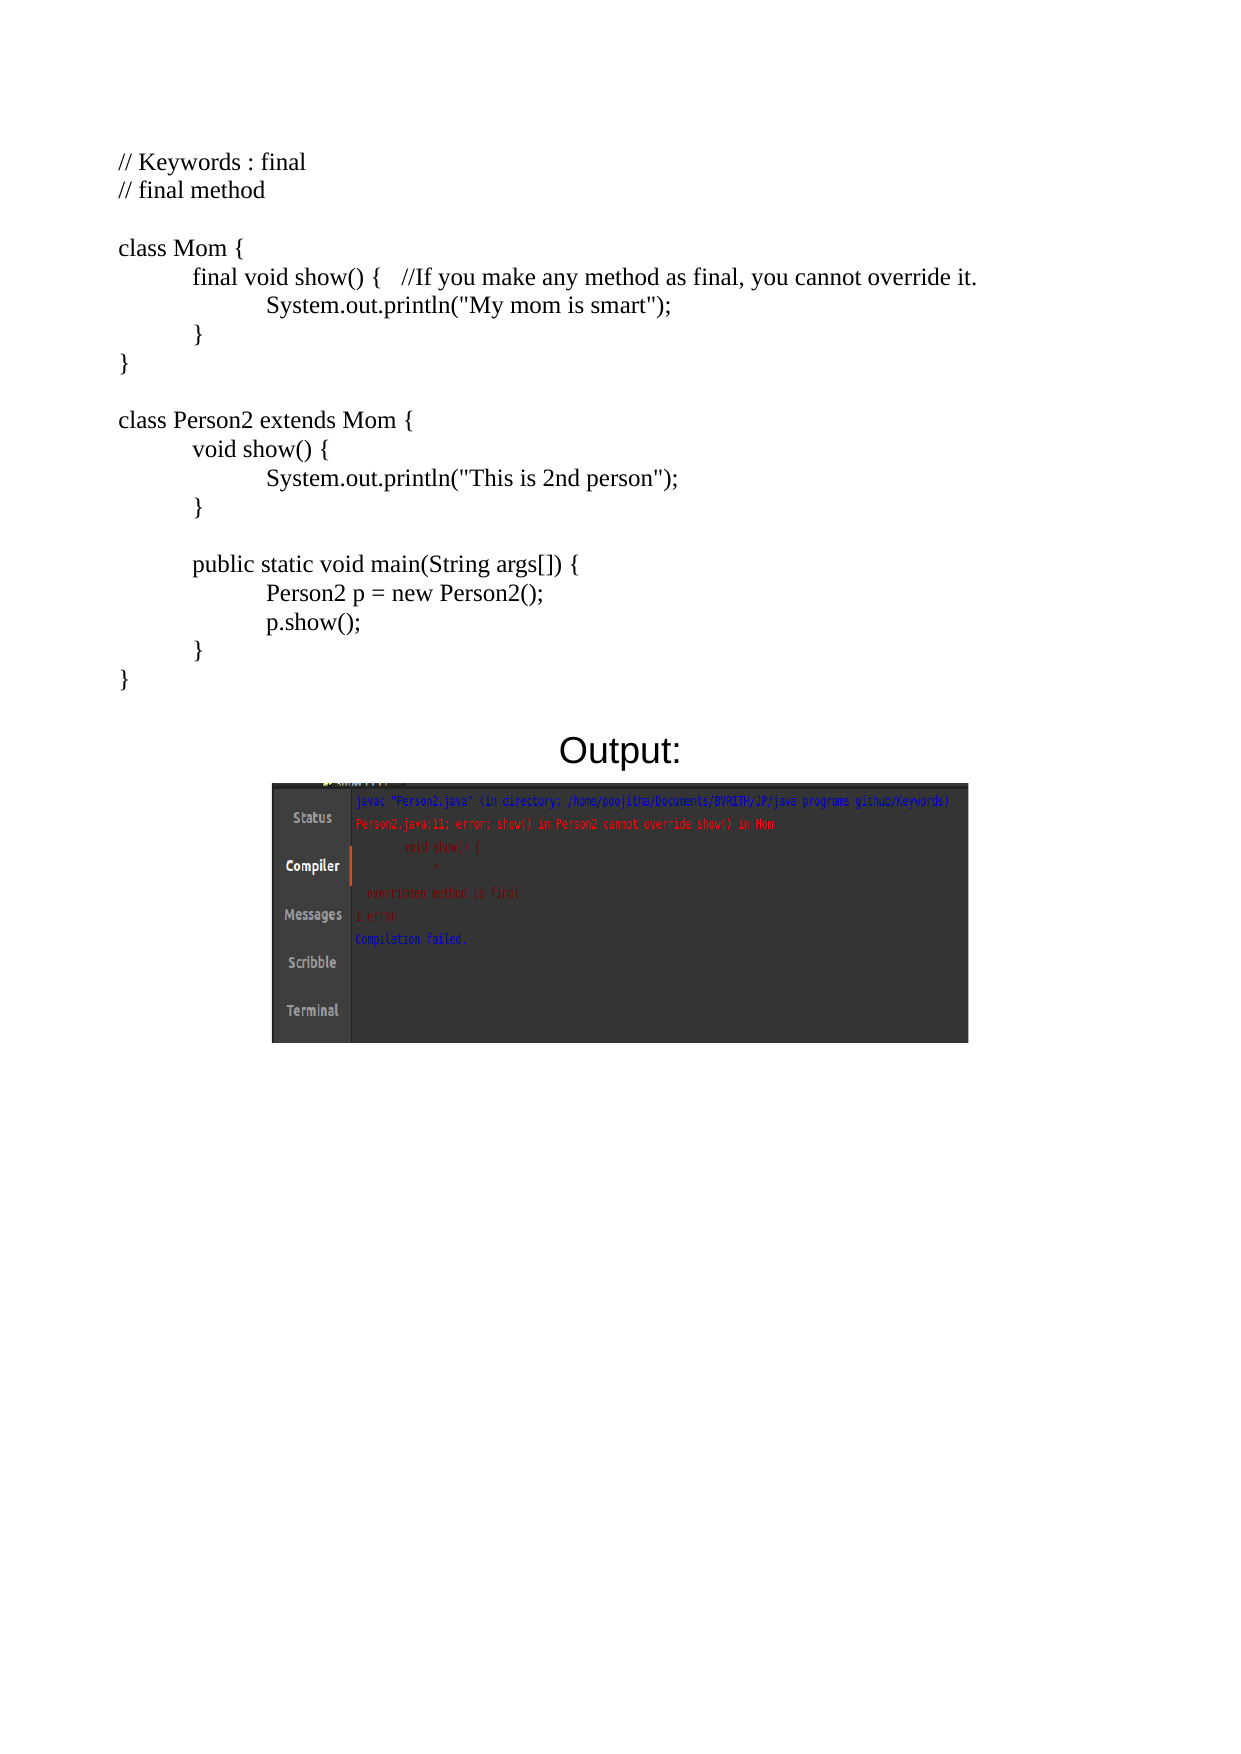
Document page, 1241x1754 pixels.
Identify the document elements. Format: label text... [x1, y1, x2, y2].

text void show() { [118, 434, 1122, 463]
text } [118, 319, 1122, 348]
picture [271, 783, 969, 1043]
text class Mom { [118, 233, 1122, 262]
text public static void main(String args[]) { [118, 549, 1122, 578]
text } [118, 348, 1122, 377]
text System.out.println("My mom is smart"); [118, 291, 1122, 319]
text } [118, 492, 1122, 521]
text class Person2 extends Mom { [118, 406, 1122, 434]
text System.out.println("This is 2nd person"); [118, 463, 1122, 492]
text Person2 p = new Person2(); [118, 578, 1122, 607]
subtitle Output: [118, 728, 1122, 771]
text } [118, 664, 1122, 693]
text } [118, 636, 1122, 664]
text // final method [118, 176, 1122, 204]
text p.show(); [118, 607, 1122, 636]
text final void show() { //If you make any method as final, you cannot override it. [118, 262, 1122, 291]
text // Keywords : final [118, 147, 1122, 176]
